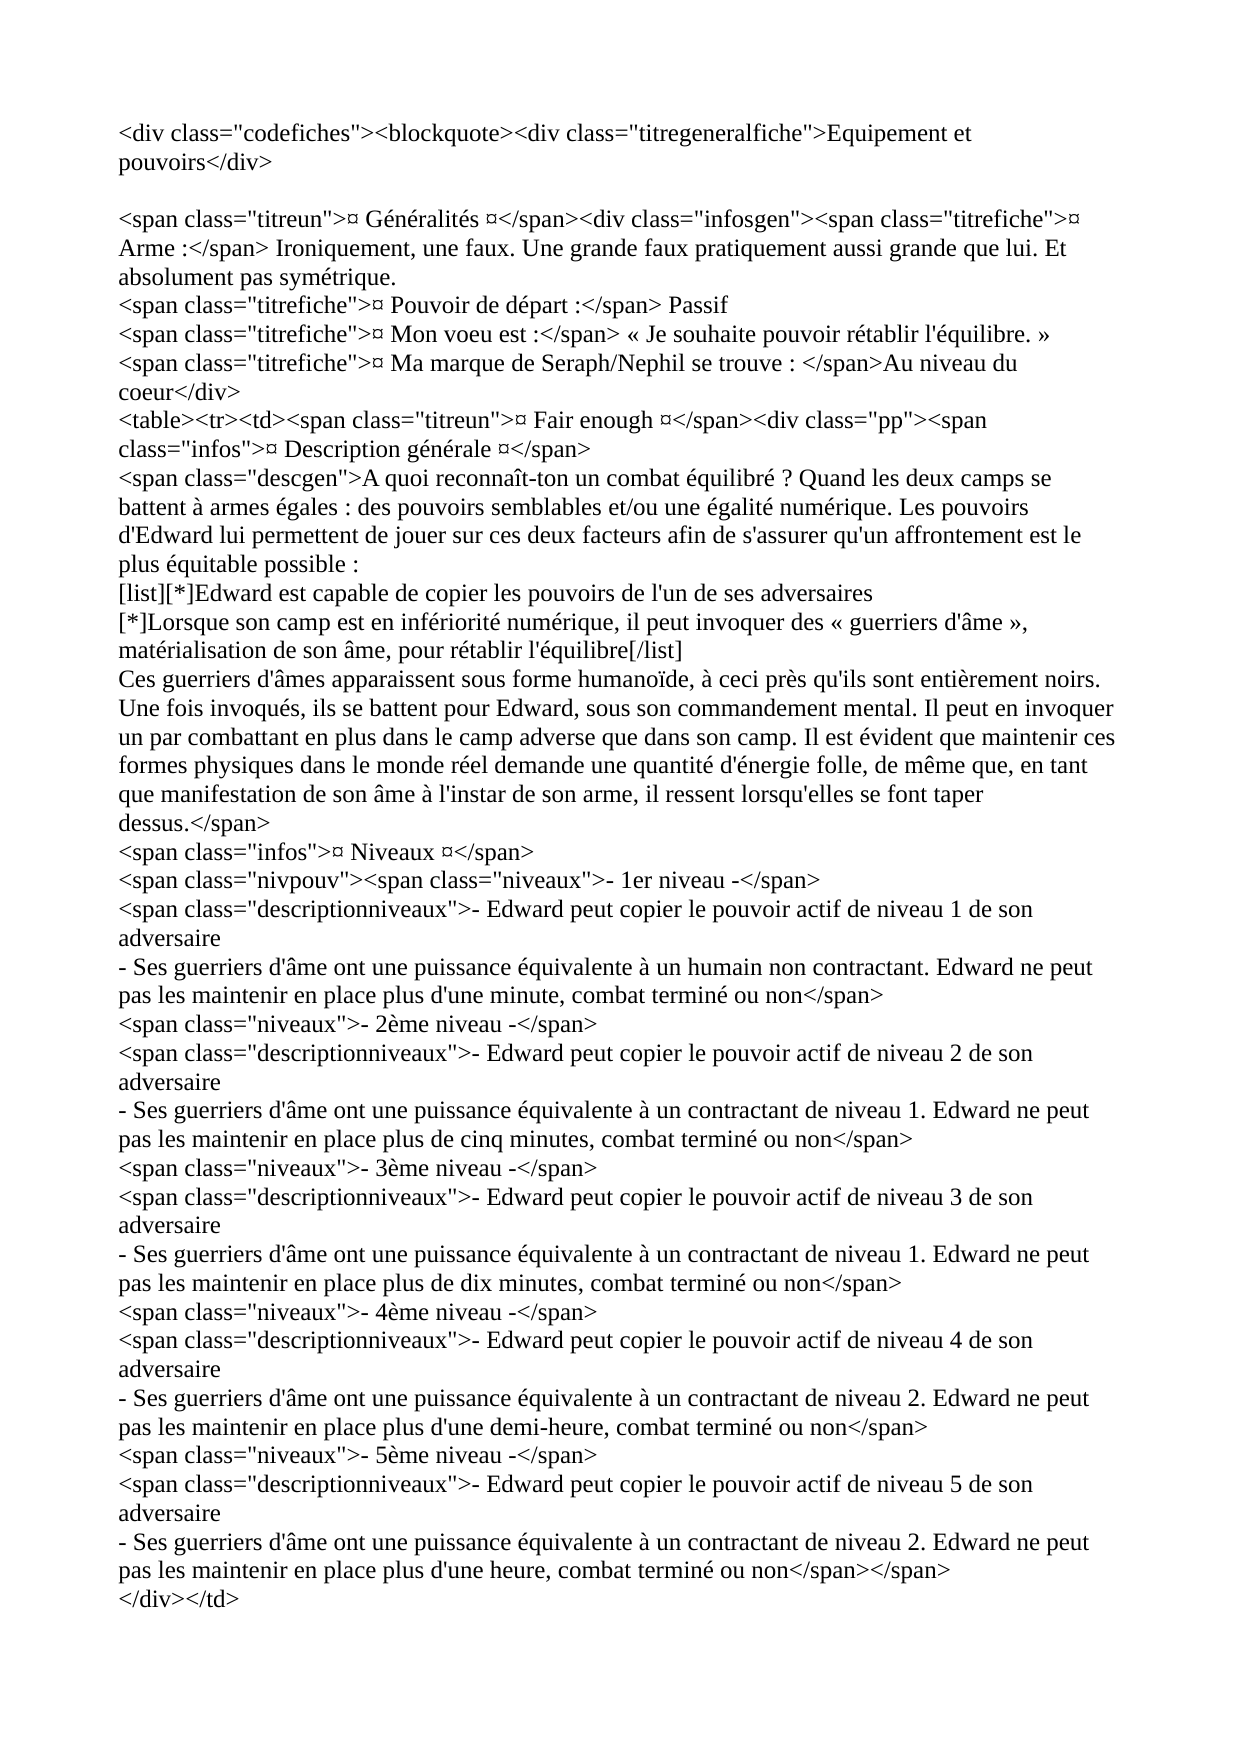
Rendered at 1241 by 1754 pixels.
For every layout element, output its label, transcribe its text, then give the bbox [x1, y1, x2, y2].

text [*]Lorsque son camp est en infériorité numérique, il peut invoquer des « guerriers d'âme », matérialisation de son âme, pour rétablir l'équilibre[/list] [118, 607, 1122, 664]
text Ces guerriers d'âmes apparaissent sous forme humanoïde, à ceci près qu'ils sont entièrement noirs. Une fois invoqués, ils se battent pour Edward, sous son commandement mental. Il peut en invoquer un par combattant en plus dans le camp adverse que dans son camp. Il est évident que maintenir ces formes physiques dans le monde réel demande une quantité d'énergie folle, de même que, en tant que manifestation de son âme à l'instar de son arme, il ressent lorsqu'elles se font taper dessus.</span> <span class="infos">¤ Niveaux ¤</span> <span class="nivpouv"><span class="niveaux">- 1er niveau -</span> <span class="descriptionniveaux">- Edward peut copier le pouvoir actif de niveau 1 de son adversaire [118, 664, 1122, 952]
text - Ses guerriers d'âme ont une puissance équivalente à un contractant de niveau 1. Edward ne peut pas les maintenir en place plus de dix minutes, combat terminé ou non</span> <span class="niveaux">- 4ème niveau -</span> <span class="descriptionniveaux">- Edward peut copier le pouvoir actif de niveau 4 de son adversaire [118, 1239, 1122, 1383]
text - Ses guerriers d'âme ont une puissance équivalente à un contractant de niveau 2. Edward ne peut pas les maintenir en place plus d'une heure, combat terminé ou non</span></span> </div></td> [118, 1527, 1122, 1613]
text [list][*]Edward est capable de copier les pouvoirs de l'un de ses adversaires [118, 578, 1122, 607]
text - Ses guerriers d'âme ont une puissance équivalente à un contractant de niveau 2. Edward ne peut pas les maintenir en place plus d'une demi-heure, combat terminé ou non</span> <span class="niveaux">- 5ème niveau -</span> <span class="descriptionniveaux">- Edward peut copier le pouvoir actif de niveau 5 de son adversaire [118, 1383, 1122, 1527]
text - Ses guerriers d'âme ont une puissance équivalente à un contractant de niveau 1. Edward ne peut pas les maintenir en place plus de cinq minutes, combat terminé ou non</span> <span class="niveaux">- 3ème niveau -</span> <span class="descriptionniveaux">- Edward peut copier le pouvoir actif de niveau 3 de son adversaire [118, 1096, 1122, 1239]
text - Ses guerriers d'âme ont une puissance équivalente à un humain non contractant. Edward ne peut pas les maintenir en place plus d'une minute, combat terminé ou non</span> <span class="niveaux">- 2ème niveau -</span> <span class="descriptionniveaux">- Edward peut copier le pouvoir actif de niveau 2 de son adversaire [118, 952, 1122, 1096]
text <div class="codefiches"><blockquote><div class="titregeneralfiche">Equipement et pouvoirs</div> <span class="titreun">¤ Généralités ¤</span><div class="infosgen"><span class="titrefiche">¤ Arme :</span> Ironiquement, une faux. Une grande faux pratiquement aussi grande que lui. Et absolument pas symétrique. <span class="titrefiche">¤ Pouvoir de départ :</span> Passif <span class="titrefiche">¤ Mon voeu est :</span> « Je souhaite pouvoir rétablir l'équilibre. » <span class="titrefiche">¤ Ma marque de Seraph/Nephil se trouve : </span>Au niveau du coeur</div> <table><tr><td><span class="titreun">¤ Fair enough ¤</span><div class="pp"><span class="infos">¤ Description générale ¤</span> <span class="descgen">A quoi reconnaît-ton un combat équilibré ? Quand les deux camps se battent à armes égales : des pouvoirs semblables et/ou une égalité numérique. Les pouvoirs d'Edward lui permettent de jouer sur ces deux facteurs afin de s'assurer qu'un affrontement est le plus équitable possible : [118, 118, 1122, 578]
